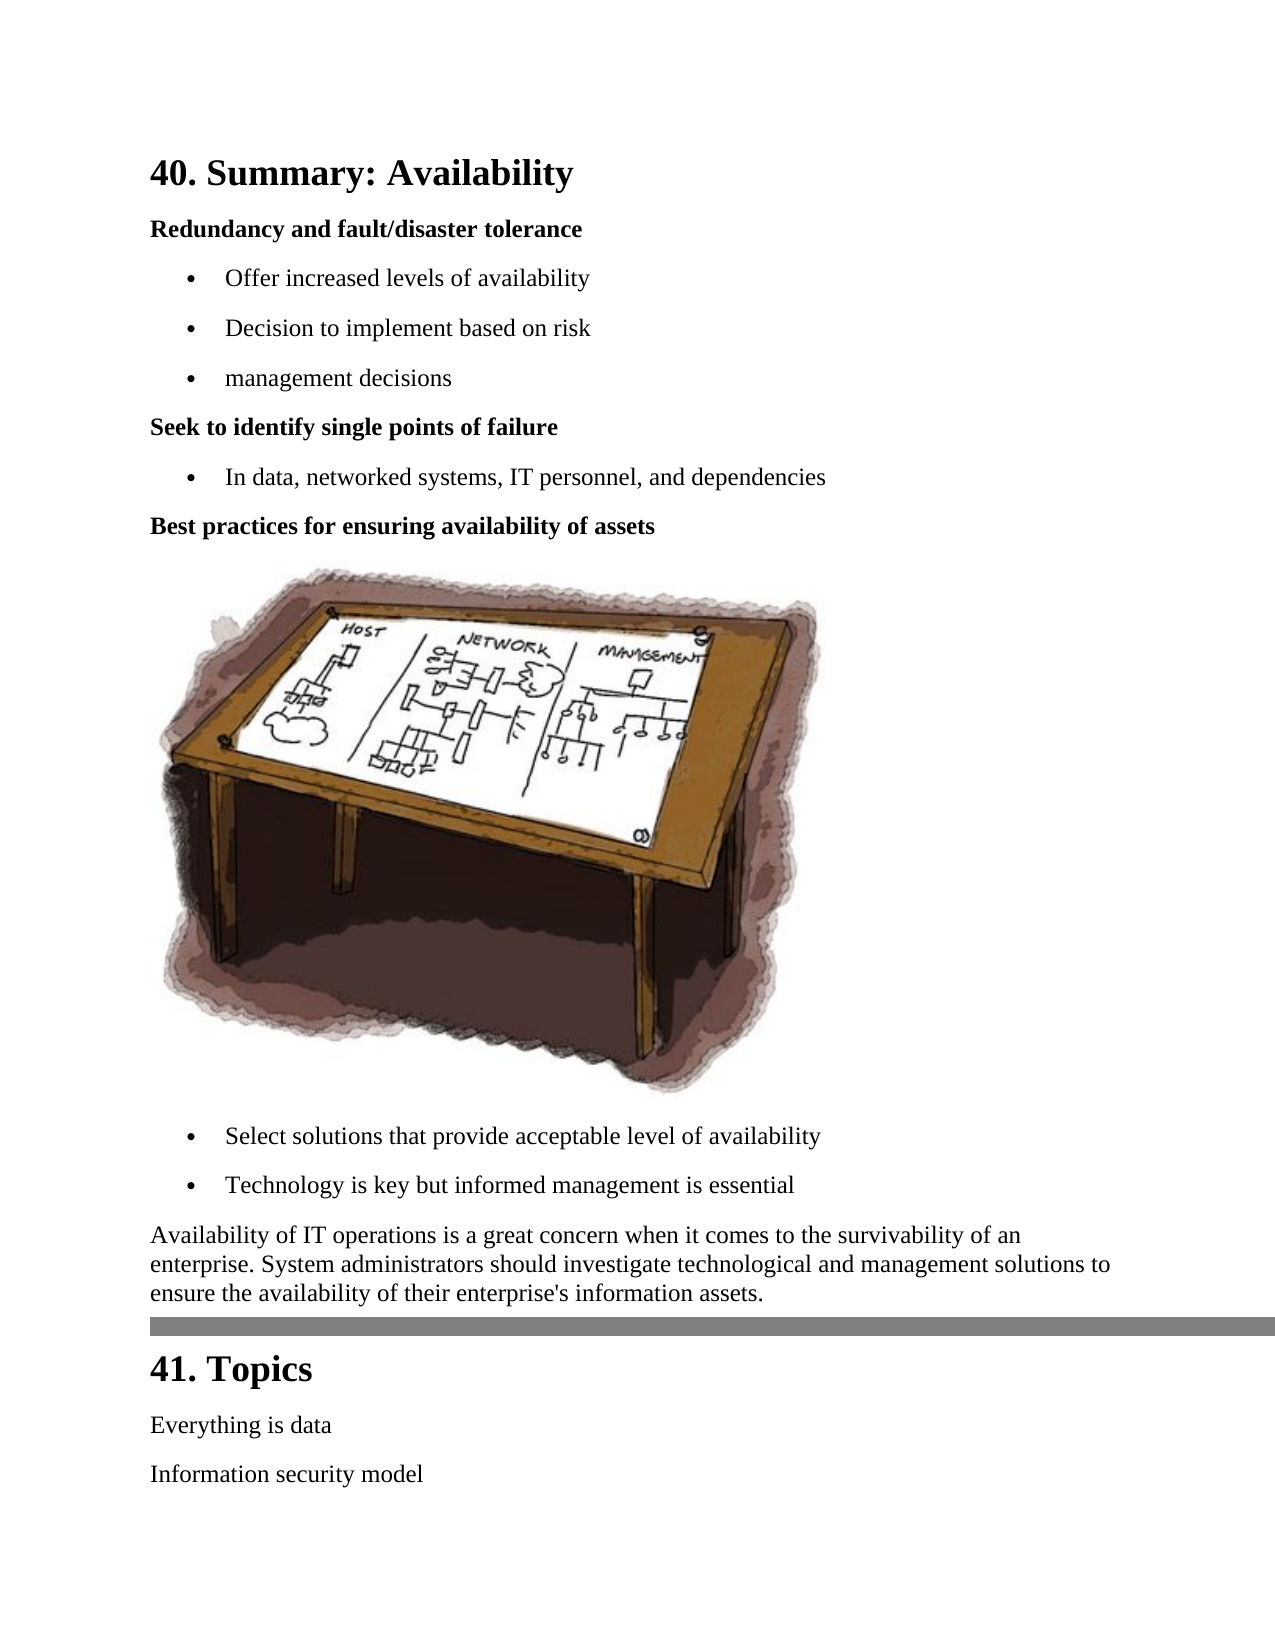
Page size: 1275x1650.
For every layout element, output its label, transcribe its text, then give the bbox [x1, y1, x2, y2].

list Select solutions that provide acceptable level of availability [187, 1121, 1125, 1150]
text Information security model [150, 1459, 1125, 1488]
text Availability of IT operations is a great concern when it comes to the survivability of an enterprise. System administrators should investigate technological and management solutions to ensure the availability of their enterprise's information assets. [150, 1220, 1125, 1306]
list Offer increased levels of availability [187, 263, 1125, 292]
text Best practices for ensuring availability of assets [150, 511, 1125, 540]
list In data, networked systems, IT personnel, and dependencies [187, 462, 1125, 491]
text Redundancy and fault/disaster tolerance [150, 214, 1125, 243]
list Technology is key but informed management is essential [187, 1171, 1125, 1199]
text Seek to identify single points of failure [150, 412, 1125, 441]
subtitle 40. Summary: Availability [150, 150, 1125, 193]
list Decision to implement based on risk [187, 313, 1125, 342]
subtitle 41. Topics [150, 1346, 1125, 1389]
text Everything is data [150, 1410, 1125, 1439]
list management decisions [187, 363, 1125, 391]
